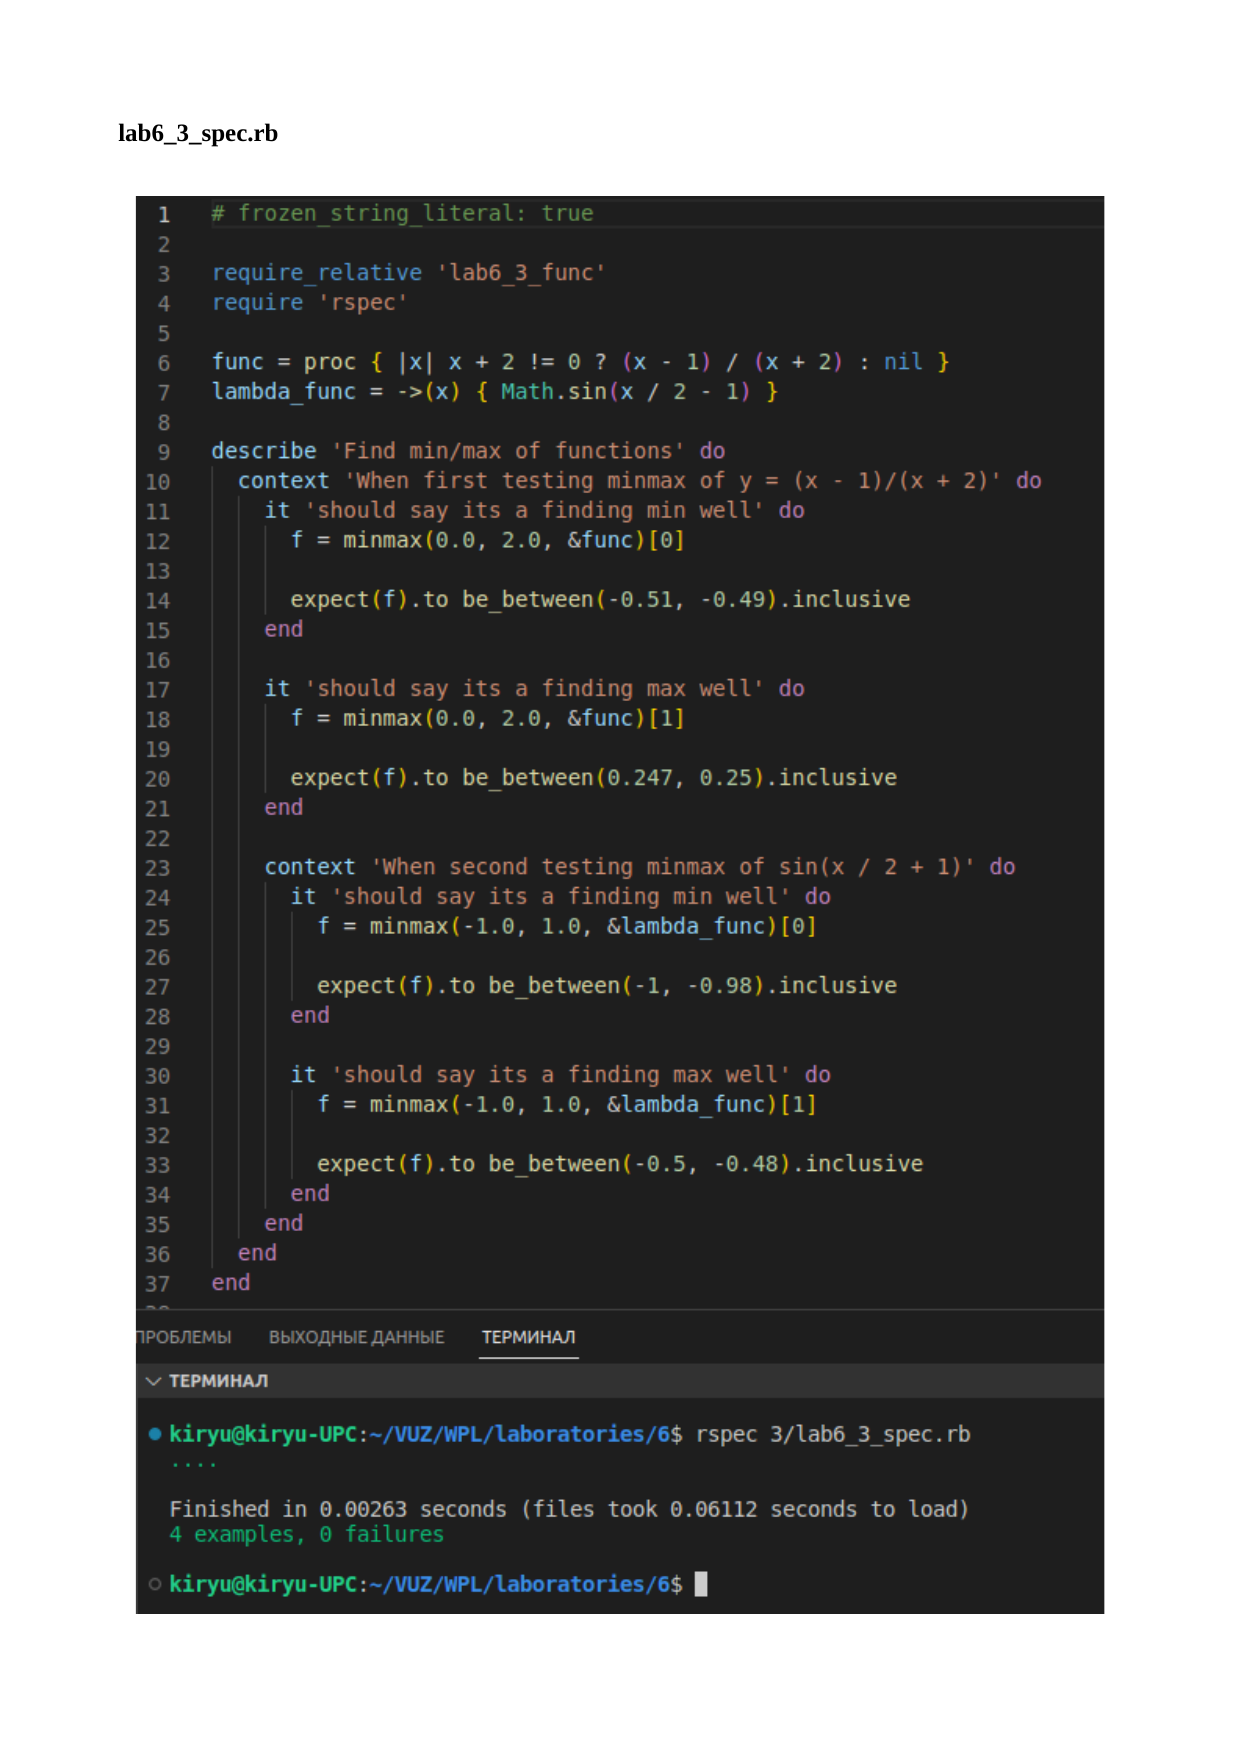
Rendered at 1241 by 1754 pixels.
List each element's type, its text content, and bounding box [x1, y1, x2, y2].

text lab6_3_spec.rb [118, 118, 1122, 147]
picture [135, 196, 1105, 1614]
